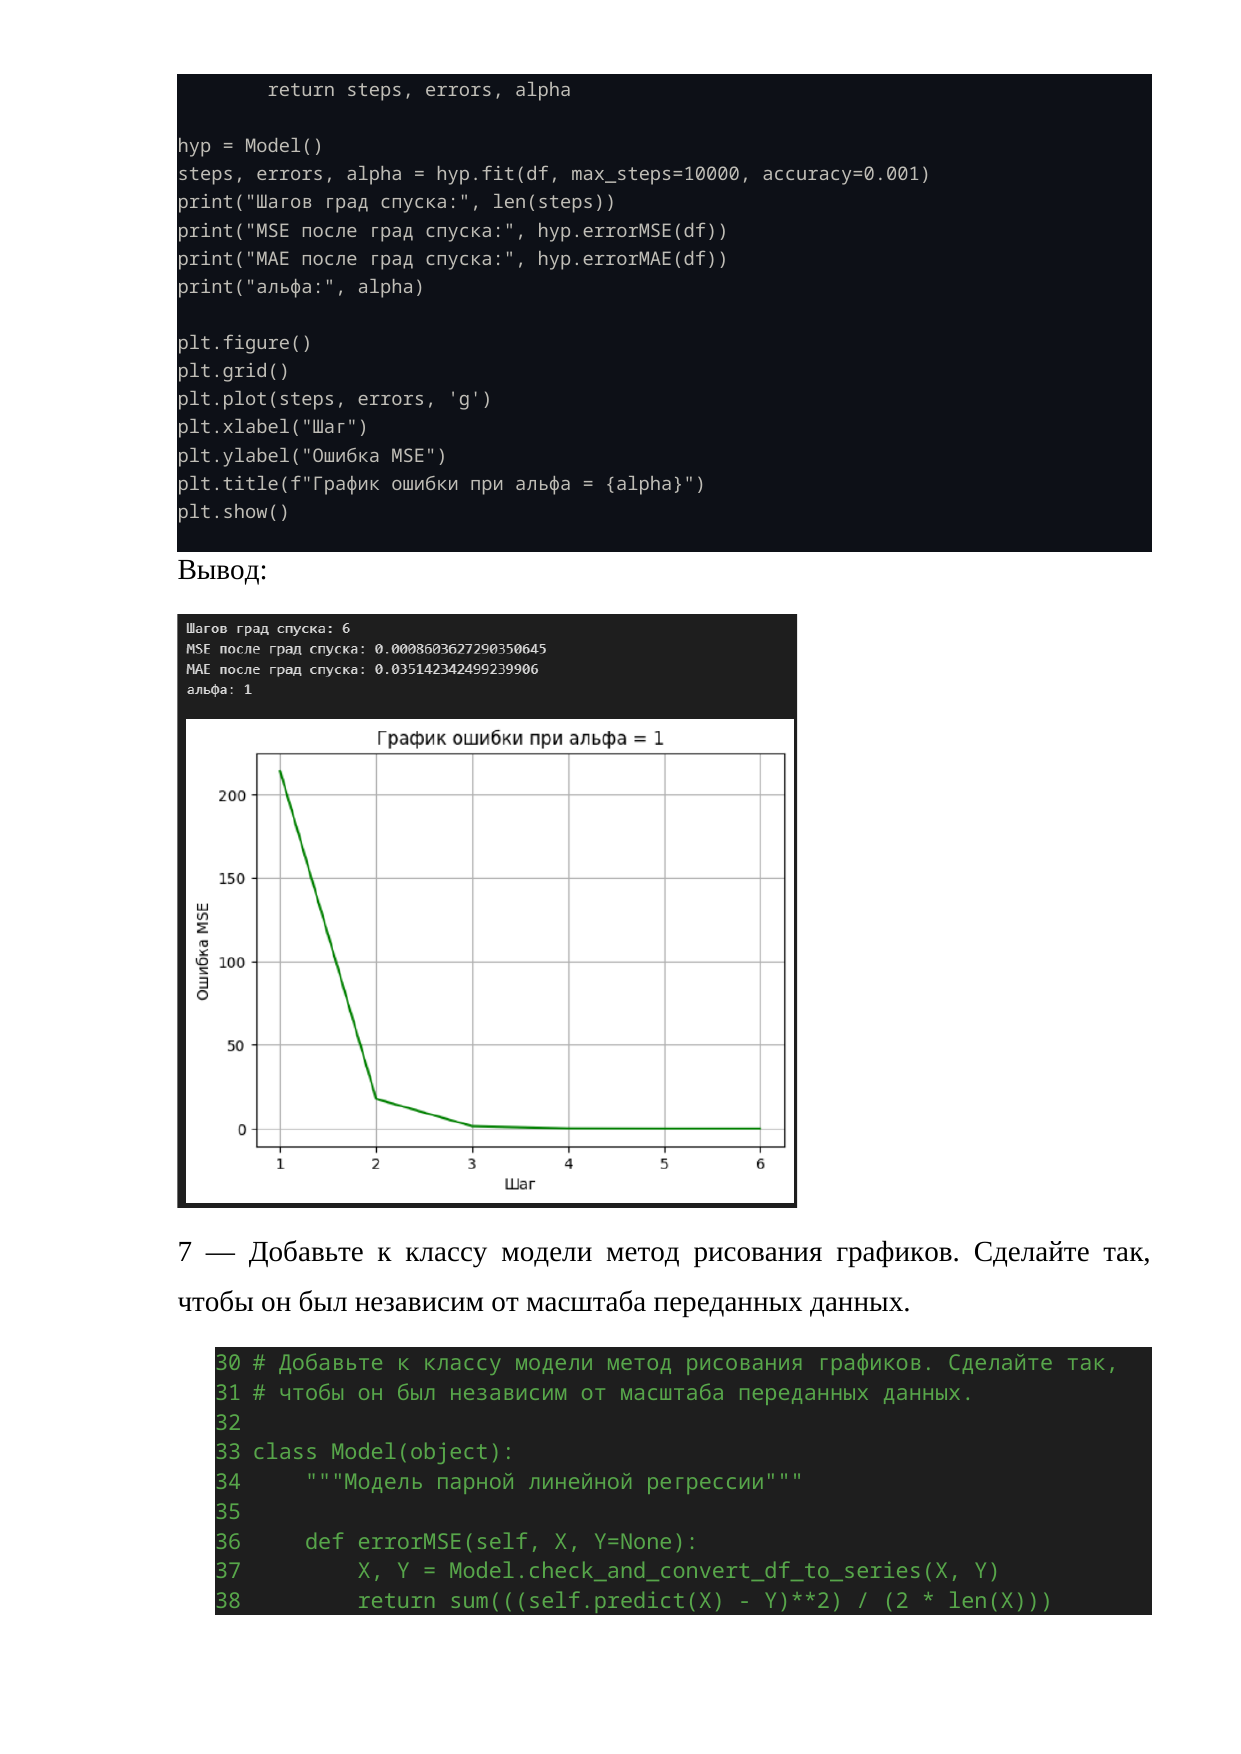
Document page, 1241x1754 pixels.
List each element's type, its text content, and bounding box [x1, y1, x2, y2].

text plt.grid() [177, 355, 1152, 383]
text print("MSE после град спуска:", hyp.errorMSE(df)) [177, 214, 1152, 242]
text print("MAE после град спуска:", hyp.errorMAE(df)) [177, 242, 1152, 271]
text 7 — Добавьте к классу модели метод рисования графиков. Сделайте так, чтобы он был независим от масштаба переданных данных. [177, 1234, 1152, 1318]
list X, Y = Model.check_and_convert_df_to_series(X, Y) [215, 1555, 1152, 1585]
text print("Шагов град спуска:", len(steps)) [177, 186, 1152, 214]
text plt.plot(steps, errors, 'g') [177, 383, 1152, 411]
text return steps, errors, alpha [177, 74, 1152, 102]
text plt.xlabel("Шаг") [177, 411, 1152, 439]
list def errorMSE(self, X, Y=None): [215, 1526, 1152, 1555]
list # чтобы он был независим от масштаба переданных данных. [215, 1377, 1152, 1406]
list return sum(((self.predict(X) - Y)**2) / (2 * len(X))) [215, 1585, 1152, 1615]
text Вывод: [177, 552, 1152, 585]
text plt.title(f"График ошибки при альфа = {alpha}") [177, 467, 1152, 496]
text print("альфа:", alpha) [177, 271, 1152, 299]
text hyp = Model() [177, 130, 1152, 158]
list # Добавьте к классу модели метод рисования графиков. Сделайте так, [215, 1347, 1152, 1377]
text plt.show() [177, 496, 1152, 524]
list class Model(object): [215, 1436, 1152, 1466]
text plt.figure() [177, 327, 1152, 355]
list """Модель парной линейной регрессии""" [215, 1466, 1152, 1496]
text plt.ylabel("Ошибка MSE") [177, 439, 1152, 467]
text steps, errors, alpha = hyp.fit(df, max_steps=10000, accuracy=0.001) [177, 158, 1152, 186]
